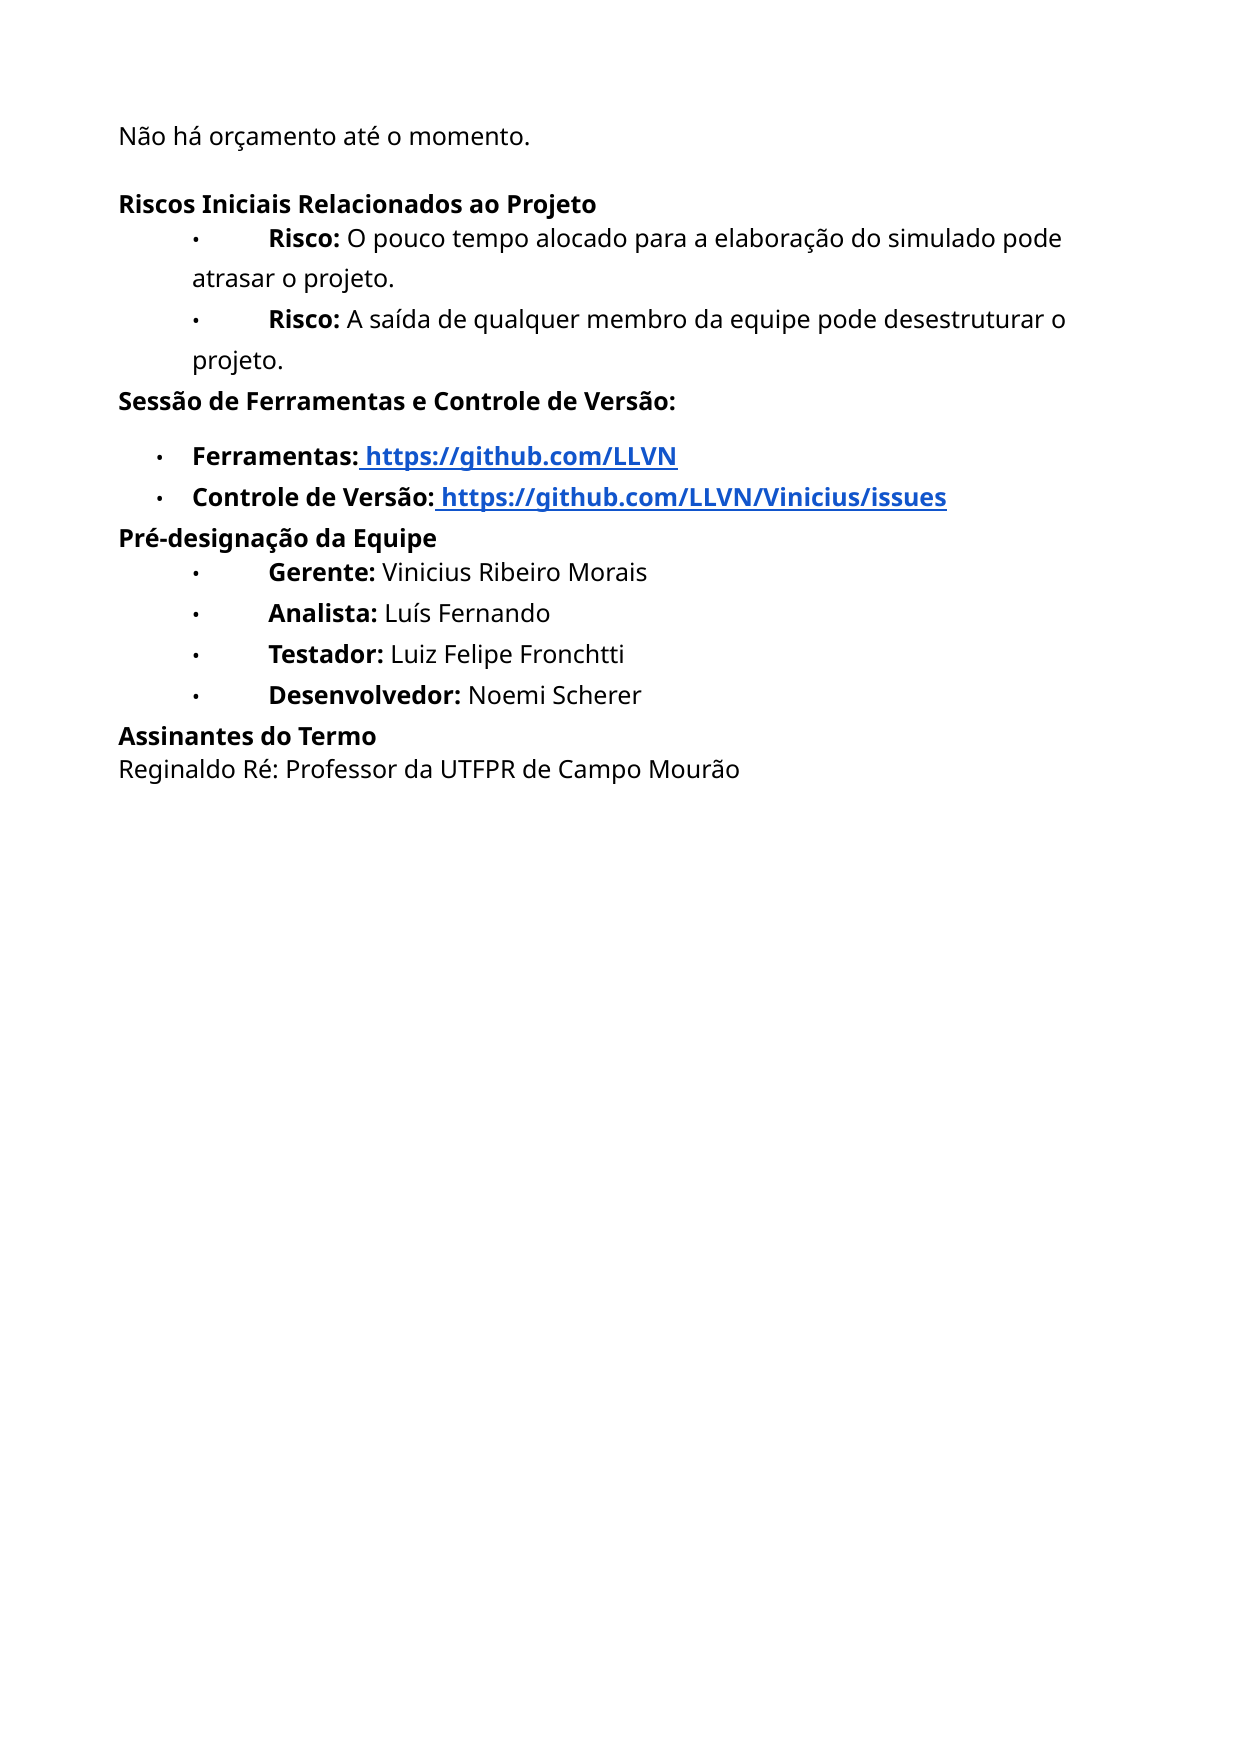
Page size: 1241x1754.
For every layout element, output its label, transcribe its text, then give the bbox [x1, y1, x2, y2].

list Analista: Luís Fernando [192, 596, 1122, 630]
list Risco: O pouco tempo alocado para a elaboração do simulado pode atrasar o projeto. [192, 220, 1122, 295]
subtitle Pré-designação da Equipe [118, 521, 1122, 555]
text Sessão de Ferramentas e Controle de Versão: [118, 384, 1122, 418]
text Reginaldo Ré: Professor da UTFPR de Campo Mourão [118, 752, 1122, 786]
list Gerente: Vinicius Ribeiro Morais [192, 555, 1122, 589]
list Desenvolvedor: Noemi Scherer [192, 677, 1122, 711]
list Testador: Luiz Felipe Fronchtti [192, 636, 1122, 671]
list Risco: A saída de qualquer membro da equipe pode desestruturar o projeto. [192, 302, 1122, 377]
subtitle Riscos Iniciais Relacionados ao Projeto [118, 186, 1122, 220]
subtitle Assinantes do Termo [118, 718, 1122, 752]
list Controle de Versão: https://github.com/LLVN/Vinicius/issues [156, 480, 1122, 514]
list Ferramentas: https://github.com/LLVN [156, 439, 1122, 473]
text Não há orçamento até o momento. [118, 118, 1122, 152]
